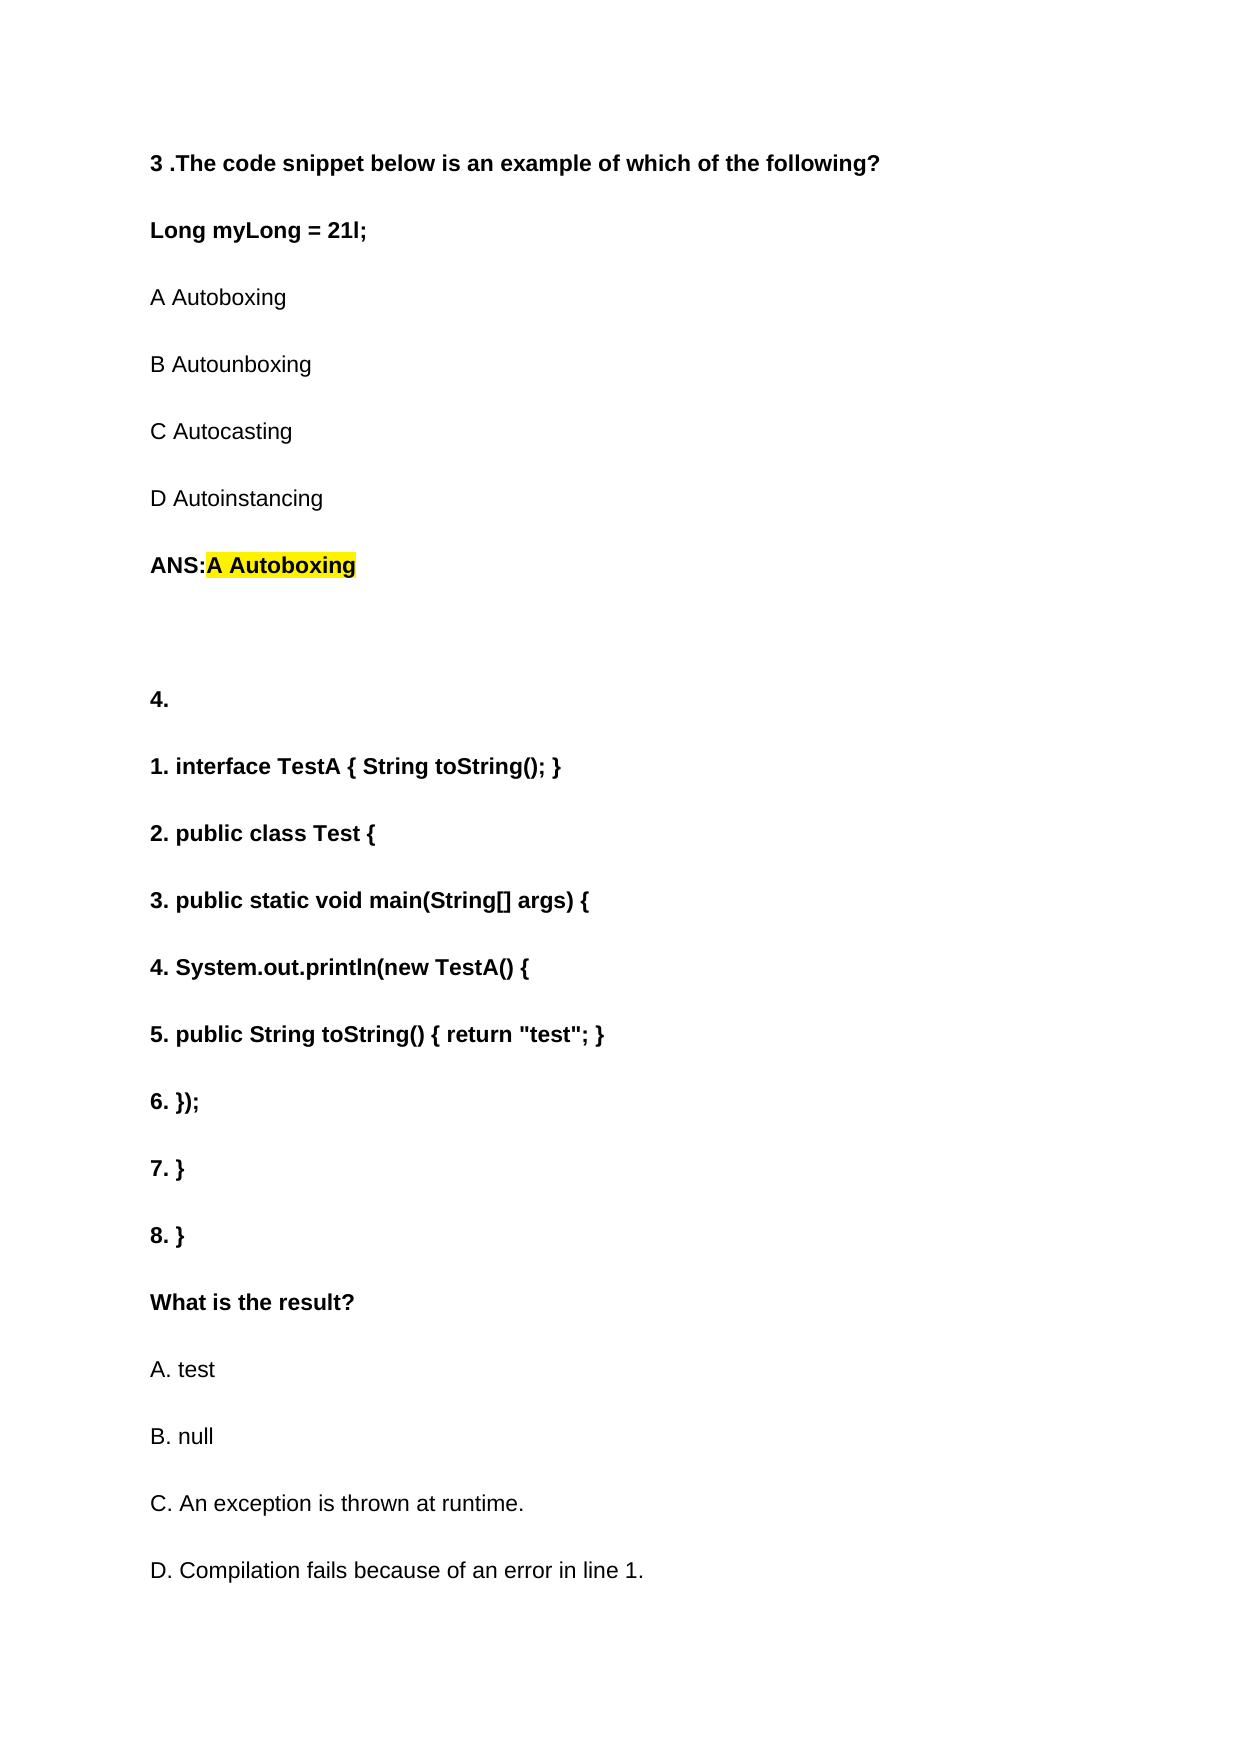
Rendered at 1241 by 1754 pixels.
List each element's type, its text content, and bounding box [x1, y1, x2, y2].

text 6. }); [150, 1088, 1090, 1114]
text 3 .The code snippet below is an example of which of the following? [150, 150, 1090, 176]
text B Autounboxing [150, 351, 1090, 377]
text 4. [150, 686, 1090, 712]
text C Autocasting [150, 418, 1090, 444]
text 3. public static void main(String[] args) { [150, 887, 1090, 913]
text ANS:A Autoboxing [150, 552, 1090, 578]
text B. null [150, 1423, 1090, 1449]
text 8. } [150, 1222, 1090, 1248]
text What is the result? [150, 1289, 1090, 1315]
text C. An exception is thrown at runtime. [150, 1489, 1090, 1516]
text D Autoinstancing [150, 485, 1090, 511]
text Long myLong = 21l; [150, 217, 1090, 243]
text 7. } [150, 1155, 1090, 1181]
text A. test [150, 1356, 1090, 1382]
text 1. interface TestA { String toString(); } [150, 753, 1090, 779]
text D. Compilation fails because of an error in line 1. [150, 1557, 1090, 1583]
text A Autoboxing [150, 284, 1090, 310]
text 4. System.out.println(new TestA() { [150, 954, 1090, 980]
text 2. public class Test { [150, 820, 1090, 846]
text 5. public String toString() { return "test"; } [150, 1021, 1090, 1047]
